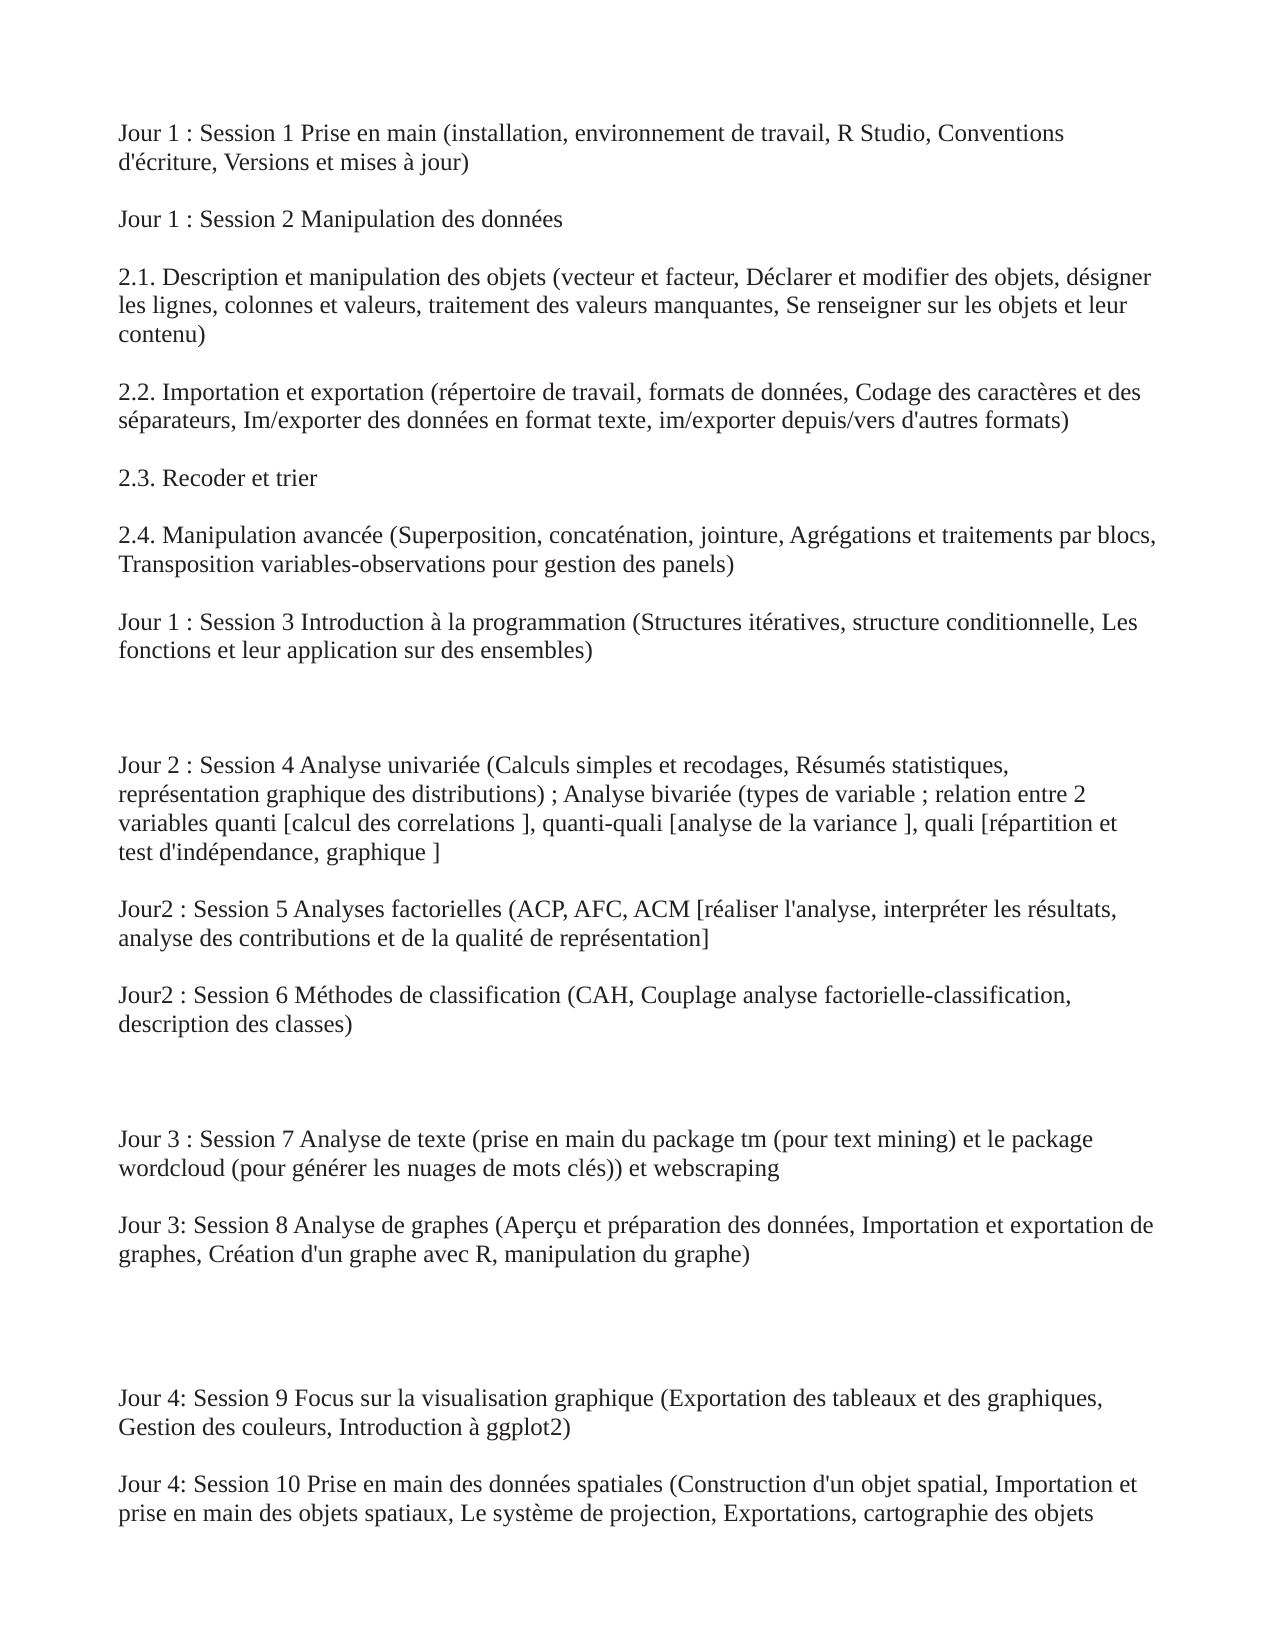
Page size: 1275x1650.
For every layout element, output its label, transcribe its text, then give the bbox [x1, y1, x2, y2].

text Jour 4: Session 9 Focus sur la visualisation graphique (Exportation des tableaux et des graphiques, Gestion des couleurs, Introduction à ggplot2) Jour 4: Session 10 Prise en main des données spatiales (Construction d'un objet spatial, Importation et prise en main des objets spatiaux, Le système de projection, Exportations, cartographie des objets [118, 1383, 1157, 1527]
text Jour 3 : Session 7 Analyse de texte (prise en main du package tm (pour text mining) et le package wordcloud (pour générer les nuages de mots clés)) et webscraping Jour 3: Session 8 Analyse de graphes (Aperçu et préparation des données, Importation et exportation de graphes, Création d'un graphe avec R, manipulation du graphe) [118, 1124, 1157, 1326]
text Jour 2 : Session 4 Analyse univariée (Calculs simples et recodages, Résumés statistiques, représentation graphique des distributions) ; Analyse bivariée (types de variable ; relation entre 2 variables quanti [calcul des correlations ], quanti-quali [analyse de la variance ], quali [répartition et test d'indépendance, graphique ] Jour2 : Session 5 Analyses factorielles (ACP, AFC, ACM [réaliser l'analyse, interpréter les résultats, analyse des contributions et de la qualité de représentation] Jour2 : Session 6 Méthodes de classification (CAH, Couplage analyse factorielle-classification, description des classes) [118, 751, 1157, 1096]
text Jour 1 : Session 1 Prise en main (installation, environnement de travail, R Studio, Conventions d'écriture, Versions et mises à jour) Jour 1 : Session 2 Manipulation des données 2.1. Description et manipulation des objets (vecteur et facteur, Déclarer et modifier des objets, désigner les lignes, colonnes et valeurs, traitement des valeurs manquantes, Se renseigner sur les objets et leur contenu) 2.2. Importation et exportation (répertoire de travail, formats de données, Codage des caractères et des séparateurs, Im/exporter des données en format texte, im/exporter depuis/vers d'autres formats) 2.3. Recoder et trier 2.4. Manipulation avancée (Superposition, concaténation, jointure, Agrégations et traitements par blocs, Transposition variables-observations pour gestion des panels) Jour 1 : Session 3 Introduction à la programmation (Structures itératives, structure conditionnelle, Les fonctions et leur application sur des ensembles) [118, 118, 1157, 722]
